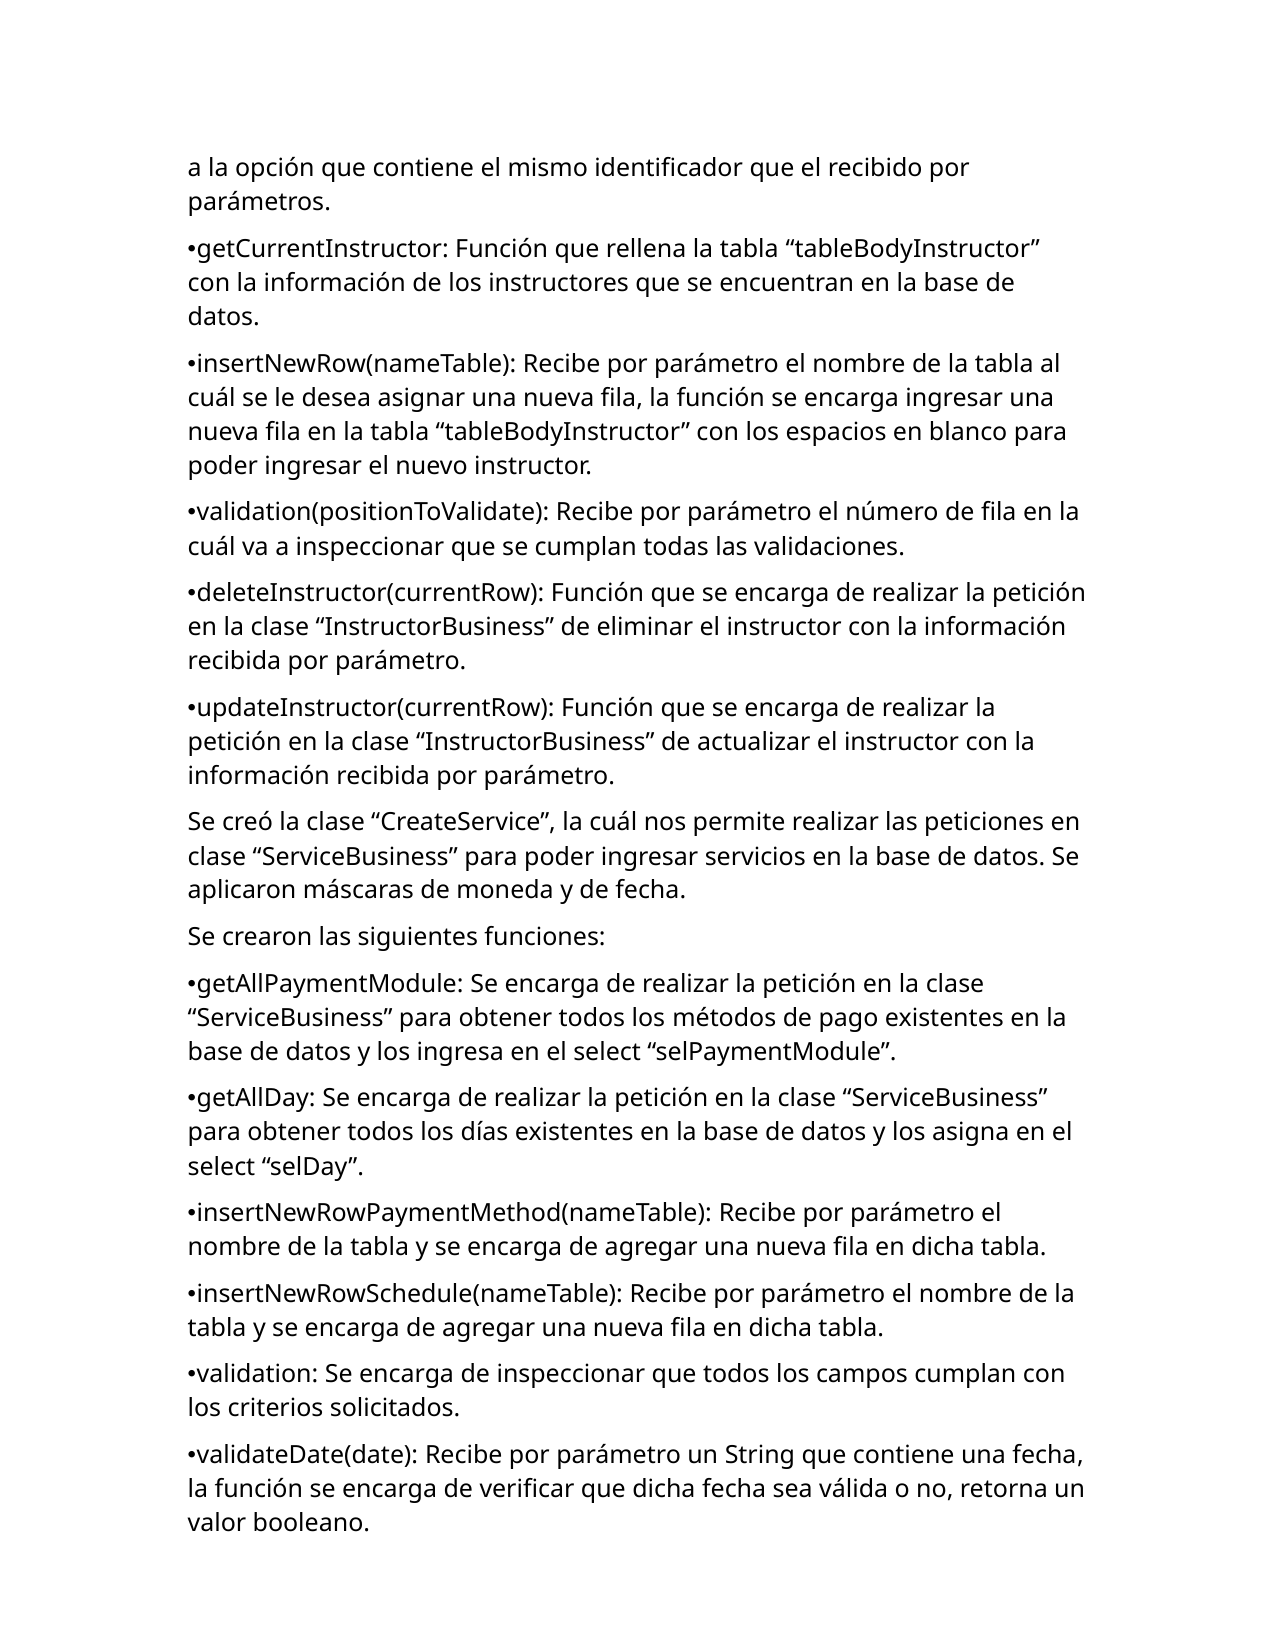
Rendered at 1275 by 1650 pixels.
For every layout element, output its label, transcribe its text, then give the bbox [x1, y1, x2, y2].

list getAllPaymentModule: Se encarga de realizar la petición en la clase “ServiceBusiness” para obtener todos los métodos de pago existentes en la base de datos y los ingresa en el select “selPaymentModule”. [187, 965, 1087, 1067]
text Se creó la clase “CreateService”, la cuál nos permite realizar las peticiones en clase “ServiceBusiness” para poder ingresar servicios en la base de datos. Se aplicaron máscaras de moneda y de fecha. [187, 804, 1087, 906]
list getCurrentInstructor: Función que rellena la tabla “tableBodyInstructor” con la información de los instructores que se encuentran en la base de datos. [187, 231, 1087, 333]
list a la opción que contiene el mismo identificador que el recibido por parámetros. [187, 150, 1087, 218]
list validateDate(date): Recibe por parámetro un String que contiene una fecha, la función se encarga de verificar que dicha fecha sea válida o no, retorna un valor booleano. [187, 1437, 1087, 1539]
list insertNewRowSchedule(nameTable): Recibe por parámetro el nombre de la tabla y se encarga de agregar una nueva fila en dicha tabla. [187, 1275, 1087, 1343]
list insertNewRow(nameTable): Recibe por parámetro el nombre de la tabla al cuál se le desea asignar una nueva fila, la función se encarga ingresar una nueva fila en la tabla “tableBodyInstructor” con los espacios en blanco para poder ingresar el nuevo instructor. [187, 345, 1087, 482]
text Se crearon las siguientes funciones: [187, 919, 1087, 953]
list updateInstructor(currentRow): Función que se encarga de realizar la petición en la clase “InstructorBusiness” de actualizar el instructor con la información recibida por parámetro. [187, 689, 1087, 792]
list insertNewRowPaymentMethod(nameTable): Recibe por parámetro el nombre de la tabla y se encarga de agregar una nueva fila en dicha tabla. [187, 1195, 1087, 1263]
list getAllDay: Se encarga de realizar la petición en la clase “ServiceBusiness” para obtener todos los días existentes en la base de datos y los asigna en el select “selDay”. [187, 1080, 1087, 1182]
list deleteInstructor(currentRow): Función que se encarga de realizar la petición en la clase “InstructorBusiness” de eliminar el instructor con la información recibida por parámetro. [187, 575, 1087, 677]
list validation(positionToValidate): Recibe por parámetro el número de fila en la cuál va a inspeccionar que se cumplan todas las validaciones. [187, 494, 1087, 562]
list validation: Se encarga de inspeccionar que todos los campos cumplan con los criterios solicitados. [187, 1356, 1087, 1424]
